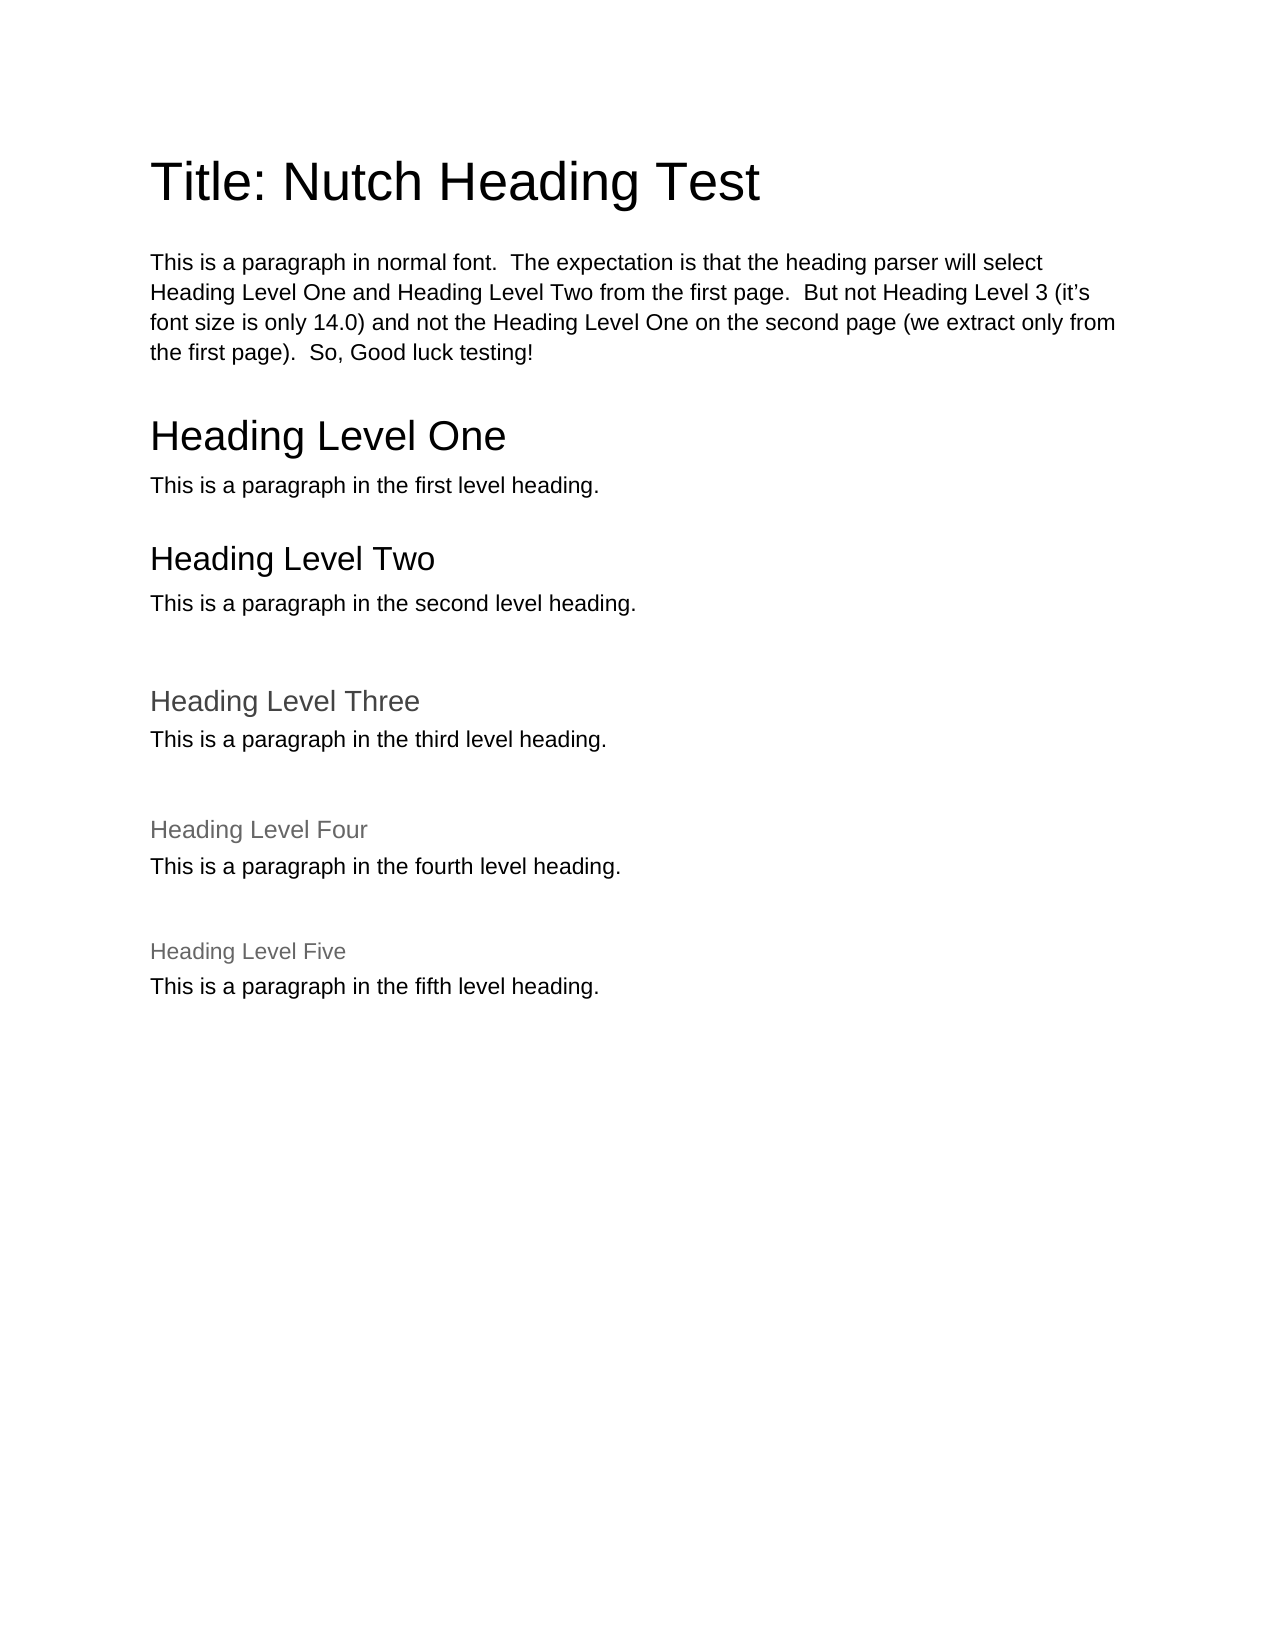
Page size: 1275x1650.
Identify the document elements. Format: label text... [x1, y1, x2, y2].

text This is a paragraph in normal font. The expectation is that the heading parser will select Heading Level One and Heading Level Two from the first page. But not Heading Level 3 (it’s font size is only 14.0) and not the Heading Level One on the second page (we extract only from the first page). So, Good luck testing! [150, 249, 1125, 366]
text This is a paragraph in the fifth level heading. [150, 973, 1125, 999]
title Title: Nutch Heading Test [150, 150, 1125, 212]
subtitle Heading Level Three [150, 684, 1125, 718]
subtitle Heading Level Two [150, 539, 1125, 578]
text This is a paragraph in the third level heading. [150, 726, 1125, 752]
subtitle Heading Level One [150, 411, 1125, 459]
subtitle Heading Level Four [150, 816, 1125, 844]
text This is a paragraph in the fourth level heading. [150, 853, 1125, 879]
text This is a paragraph in the second level heading. [150, 590, 1125, 617]
text This is a paragraph in the first level heading. [150, 472, 1125, 498]
subtitle Heading Level Five [150, 938, 1125, 964]
